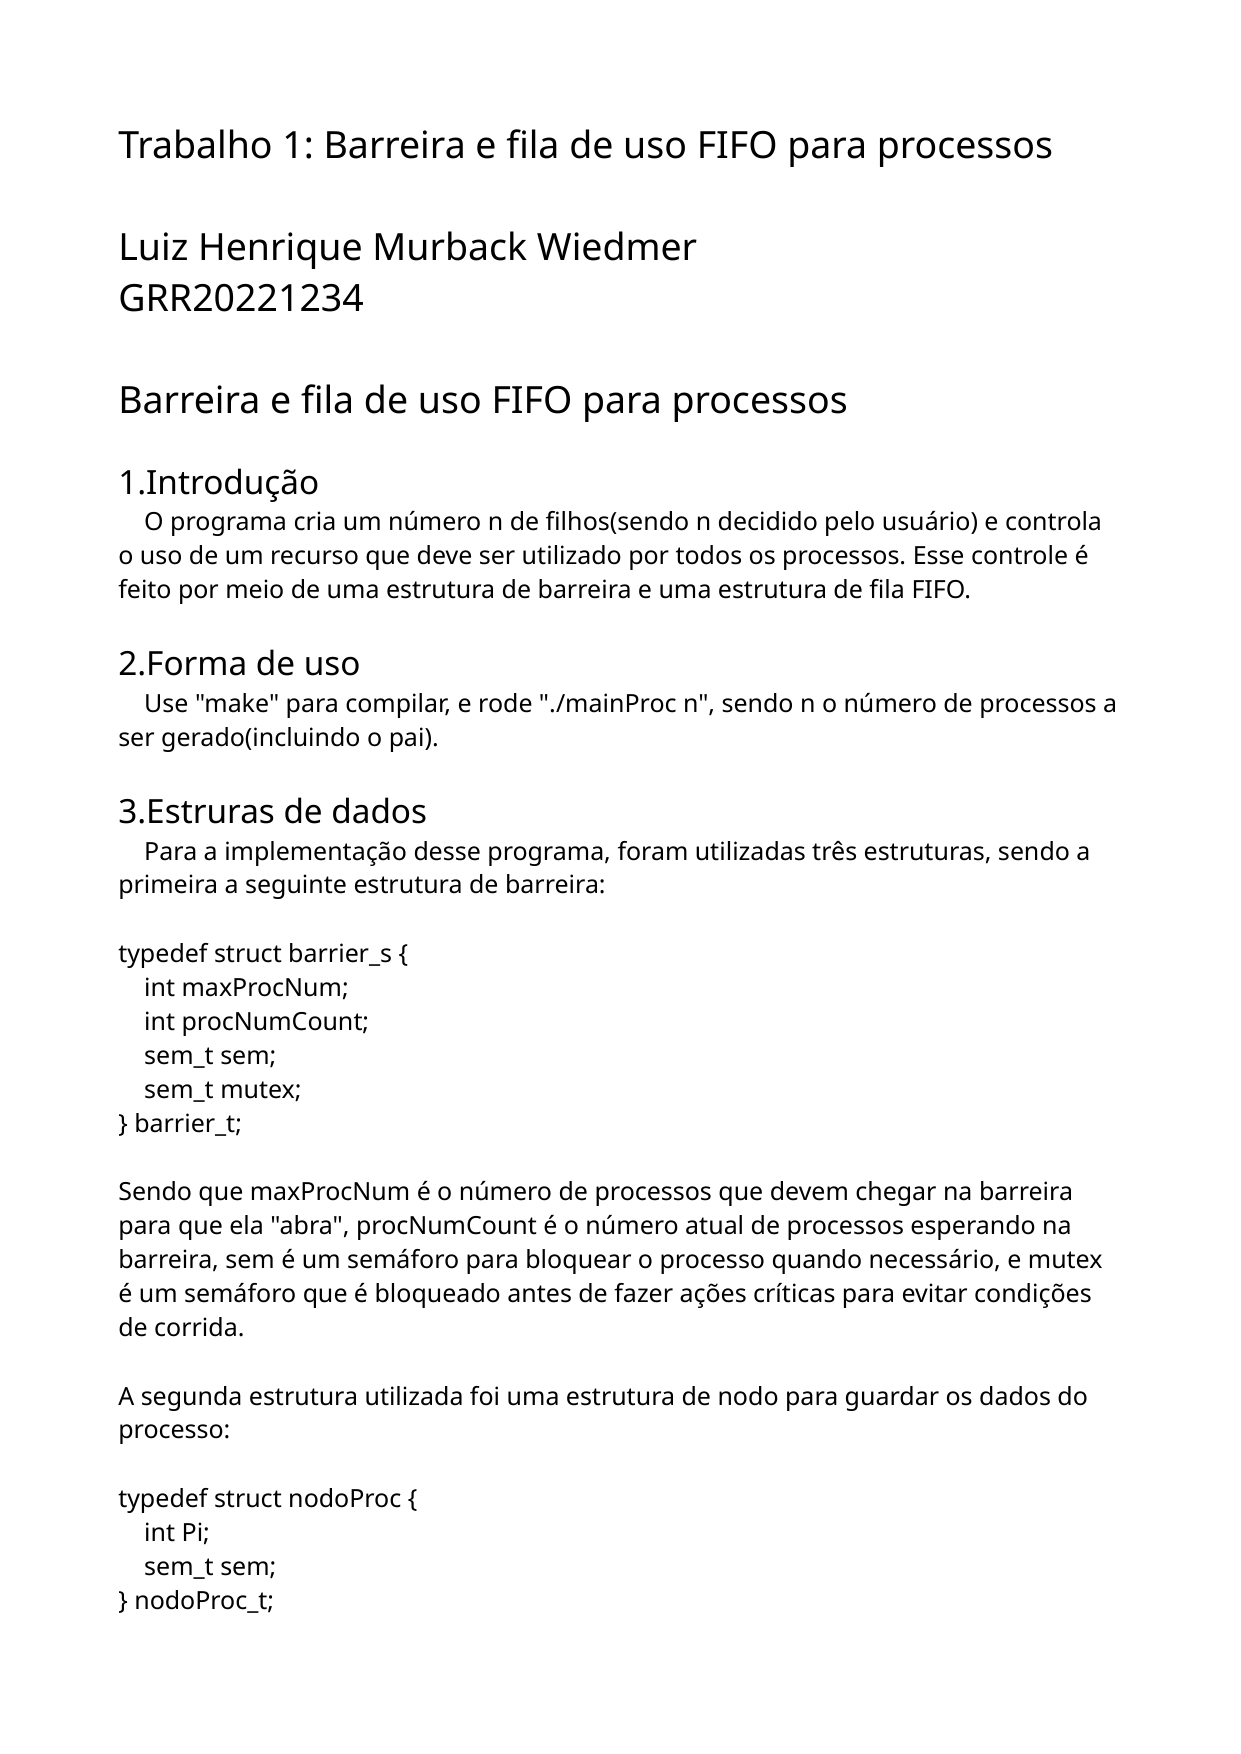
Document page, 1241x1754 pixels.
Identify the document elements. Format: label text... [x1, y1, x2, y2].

text } nodoProc_t; [118, 1582, 1122, 1617]
text Barreira e fila de uso FIFO para processos [118, 373, 1122, 424]
text Para a implementação desse programa, foram utilizadas três estruturas, sendo a primeira a seguinte estrutura de barreira: [118, 833, 1122, 901]
text int procNumCount; [118, 1003, 1122, 1037]
text Trabalho 1: Barreira e fila de uso FIFO para processos [118, 118, 1122, 169]
text } barrier_t; [118, 1106, 1122, 1140]
text sem_t mutex; [118, 1072, 1122, 1106]
text sem_t sem; [118, 1037, 1122, 1072]
text 1.Introdução [118, 458, 1122, 504]
text typedef struct nodoProc { [118, 1480, 1122, 1514]
text sem_t sem; [118, 1548, 1122, 1582]
text GRR20221234 [118, 271, 1122, 322]
text 3.Estruras de dados [118, 788, 1122, 833]
text int Pi; [118, 1514, 1122, 1548]
text 2.Forma de uso [118, 640, 1122, 686]
text typedef struct barrier_s { [118, 935, 1122, 969]
text Luiz Henrique Murback Wiedmer [118, 220, 1122, 271]
text A segunda estrutura utilizada foi uma estrutura de nodo para guardar os dados do processo: [118, 1378, 1122, 1446]
text O programa cria um número n de filhos(sendo n decidido pelo usuário) e controla o uso de um recurso que deve ser utilizado por todos os processos. Esse controle é feito por meio de uma estrutura de barreira e uma estrutura de fila FIFO. [118, 504, 1122, 606]
text Use "make" para compilar, e rode "./mainProc n", sendo n o número de processos a ser gerado(incluindo o pai). [118, 686, 1122, 754]
text Sendo que maxProcNum é o número de processos que devem chegar na barreira para que ela "abra", procNumCount é o número atual de processos esperando na barreira, sem é um semáforo para bloquear o processo quando necessário, e mutex é um semáforo que é bloqueado antes de fazer ações críticas para evitar condições de corrida. [118, 1174, 1122, 1344]
text int maxProcNum; [118, 969, 1122, 1003]
